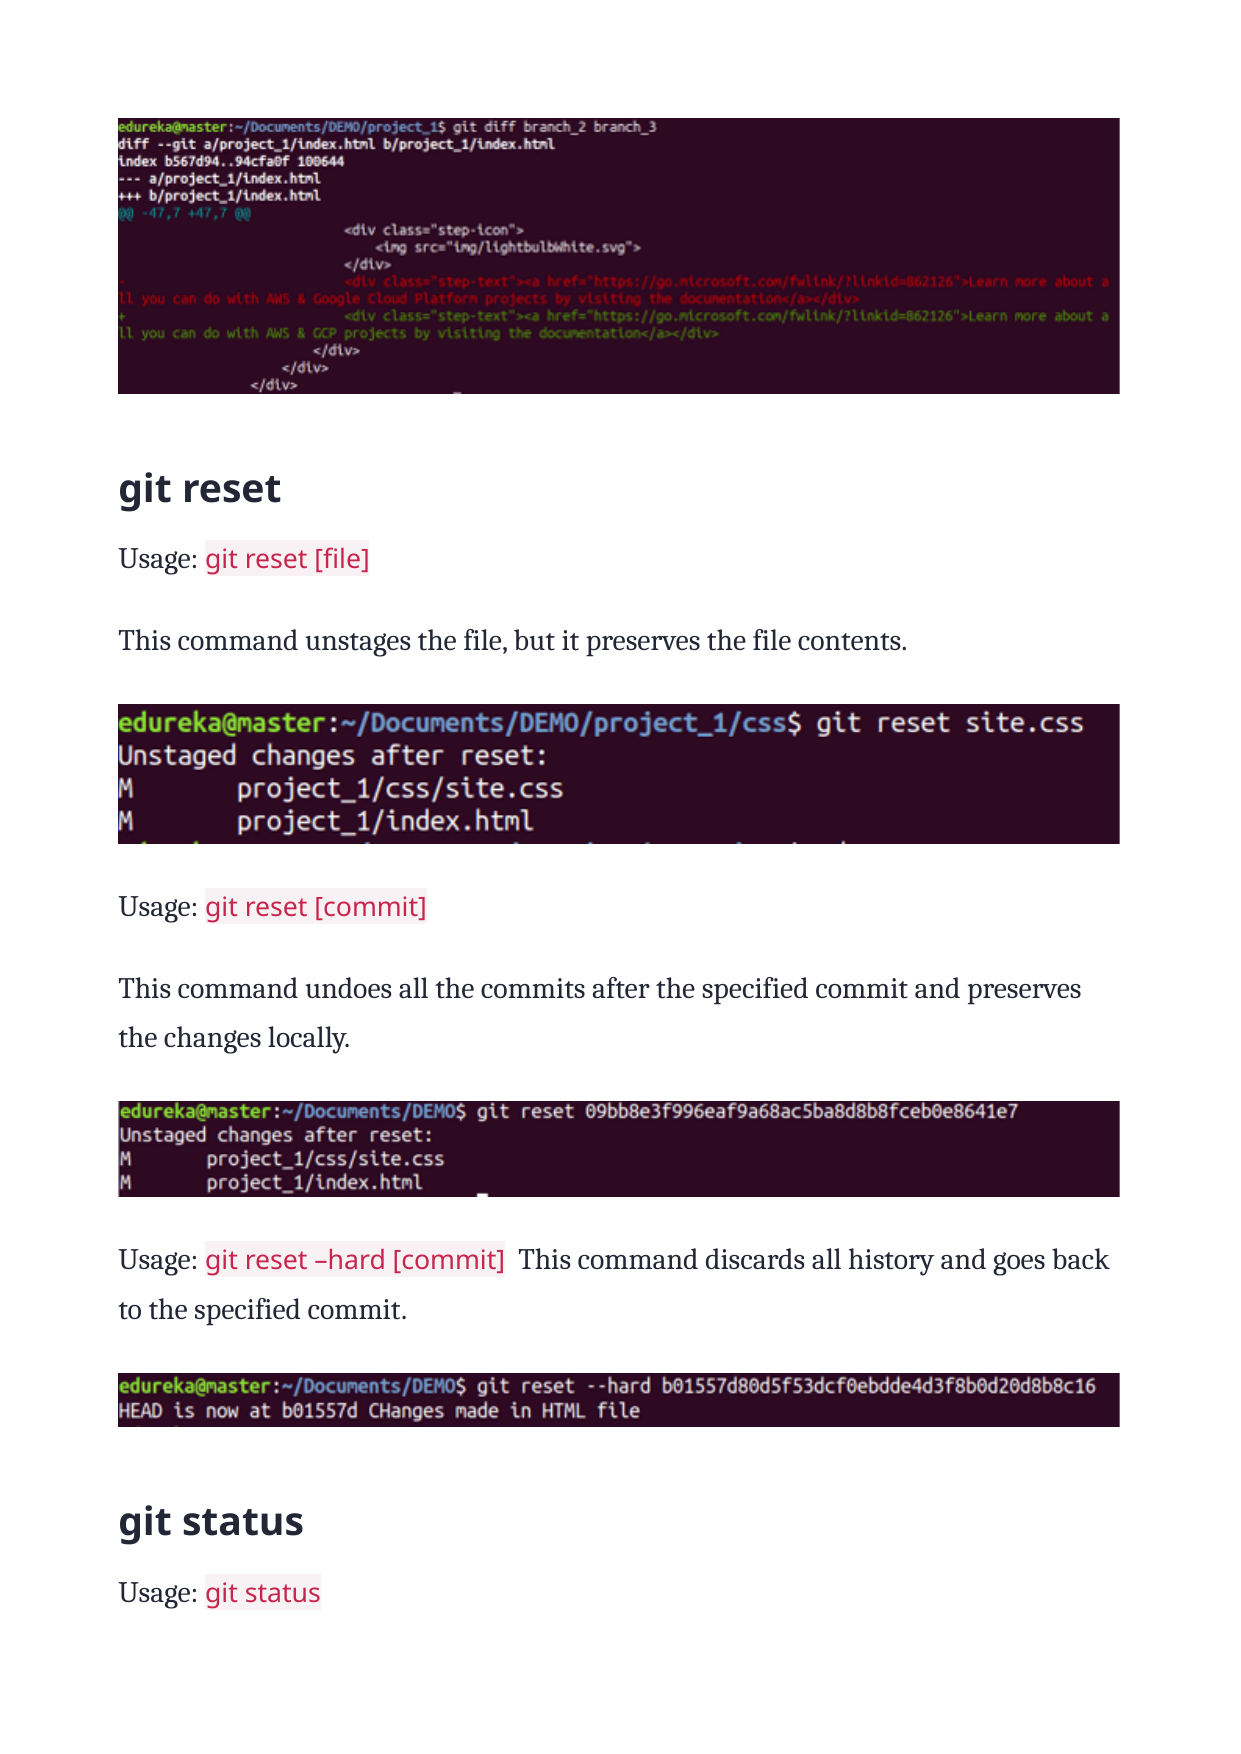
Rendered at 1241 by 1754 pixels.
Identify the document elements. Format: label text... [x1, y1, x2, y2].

text Usage: git reset [commit] [118, 888, 1122, 924]
subtitle git reset [118, 461, 1122, 514]
text This command undoes all the commits after the specified commit and preserves the changes locally. [118, 971, 1122, 1055]
picture [118, 704, 1120, 844]
picture [118, 1373, 1120, 1427]
picture [118, 1101, 1120, 1197]
picture [118, 118, 1120, 394]
subtitle git status [118, 1494, 1122, 1547]
text Usage: git reset –hard [commit] This command discards all history and goes back to the specified commit. [118, 1241, 1122, 1327]
text Usage: git status [118, 1573, 1122, 1610]
text Usage: git reset [file] [118, 540, 1122, 576]
text This command unstages the file, but it preserves the file contents. [118, 624, 1122, 658]
